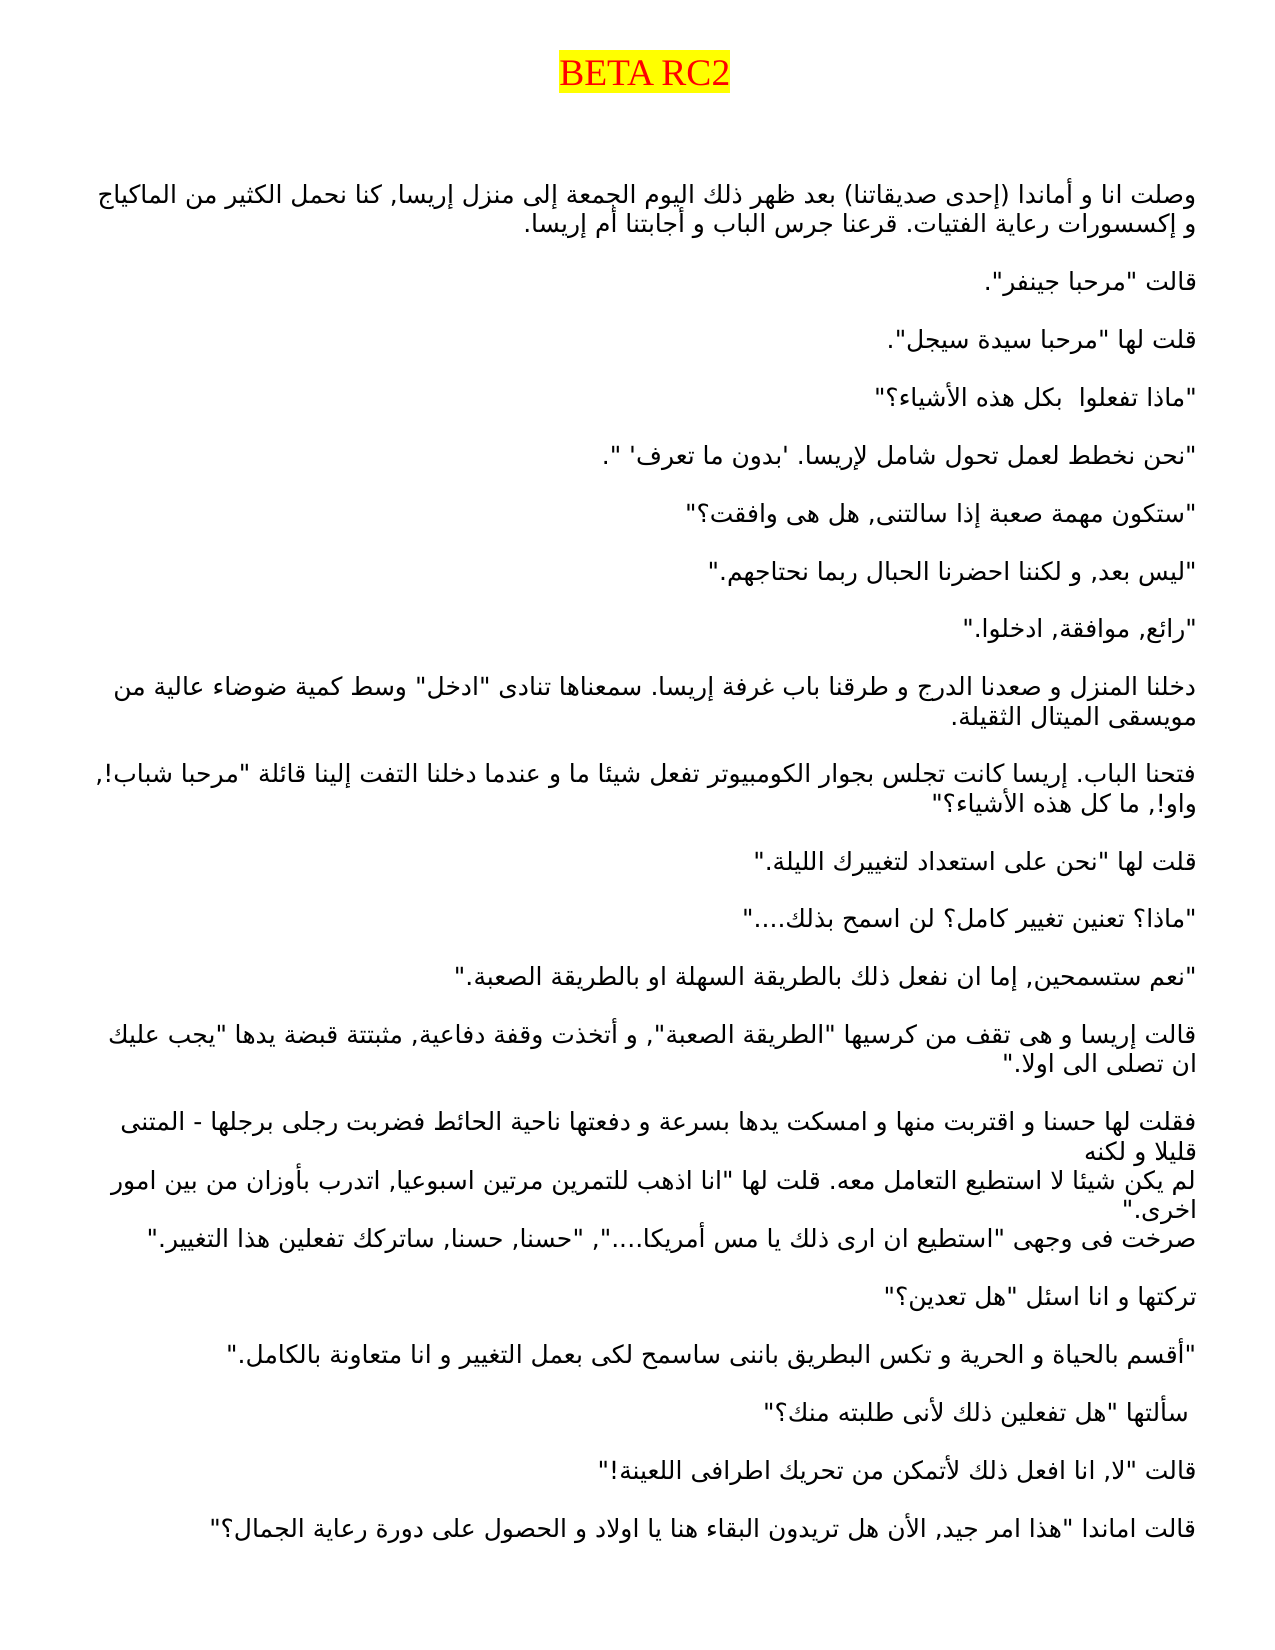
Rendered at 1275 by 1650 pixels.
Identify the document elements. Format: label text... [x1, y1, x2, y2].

text فتحنا الباب. إريسا كانت تجلس بجوار الكومبيوتر تفعل شيئا ما و عندما دخلنا التفت إلينا قائلة "مرحبا شباب!, واو!, ما كل هذه الأشياء؟" [92, 760, 1197, 818]
text قالت اماندا "هذا امر جيد, الأن هل تريدون البقاء هنا يا اولاد و الحصول على دورة رعاية الجمال؟" [92, 1514, 1197, 1543]
text فقلت لها حسنا و اقتربت منها و امسكت يدها بسرعة و دفعتها ناحية الحائط فضربت رجلى برجلها - المتنى قليلا و لكنه [92, 1108, 1197, 1166]
text قالت "مرحبا جينفر". [92, 267, 1197, 296]
text تركتها و انا اسئل "هل تعدين؟" [92, 1282, 1197, 1311]
text قالت "لا, انا افعل ذلك لأتمكن من تحريك اطرافى اللعينة!" [92, 1456, 1197, 1485]
text "رائع, موافقة, ادخلوا." [92, 615, 1197, 644]
text "ماذا؟ تعنين تغيير كامل؟ لن اسمح بذلك...." [92, 905, 1197, 934]
text "ليس بعد, و لكننا احضرنا الحبال ربما نحتاجهم." [92, 557, 1197, 586]
text وصلت انا و أماندا (إحدى صديقاتنا) بعد ظهر ذلك اليوم الجمعة إلى منزل إريسا, كنا نحمل الكثير من الماكياج و إكسسورات رعاية الفتيات. قرعنا جرس الباب و أجابتنا أم إريسا. [92, 180, 1197, 238]
text صرخت فى وجهى "استطيع ان ارى ذلك يا مس أمريكا....", "حسنا, حسنا, ساتركك تفعلين هذا التغيير." [92, 1224, 1197, 1253]
text "ماذا تفعلوا بكل هذه الأشياء؟" [92, 383, 1197, 412]
text "أقسم بالحياة و الحرية و تكس البطريق باننى ساسمح لكى بعمل التغيير و انا متعاونة بالكامل." [92, 1340, 1197, 1369]
text قالت إريسا و هى تقف من كرسيها "الطريقة الصعبة", و أتخذت وقفة دفاعية, مثبتتة قبضة يدها "يجب عليك ان تصلى الى اولا." [92, 1021, 1197, 1079]
text "نحن نخطط لعمل تحول شامل لإريسا. 'بدون ما تعرف' ". [92, 441, 1197, 470]
text سألتها "هل تفعلين ذلك لأنى طلبته منك؟" [92, 1398, 1197, 1427]
text لم يكن شيئا لا استطيع التعامل معه. قلت لها "انا اذهب للتمرين مرتين اسبوعيا, اتدرب بأوزان من بين امور اخرى." [92, 1166, 1197, 1224]
text "ستكون مهمة صعبة إذا سالتنى, هل هى وافقت؟" [92, 499, 1197, 528]
text "نعم ستسمحين, إما ان نفعل ذلك بالطريقة السهلة او بالطريقة الصعبة." [92, 963, 1197, 992]
text دخلنا المنزل و صعدنا الدرج و طرقنا باب غرفة إريسا. سمعناها تنادى "ادخل" وسط كمية ضوضاء عالية من مويسقى الميتال الثقيلة. [92, 673, 1197, 731]
text قلت لها "نحن على استعداد لتغييرك الليلة." [92, 847, 1197, 876]
text قلت لها "مرحبا سيدة سيجل". [92, 325, 1197, 354]
